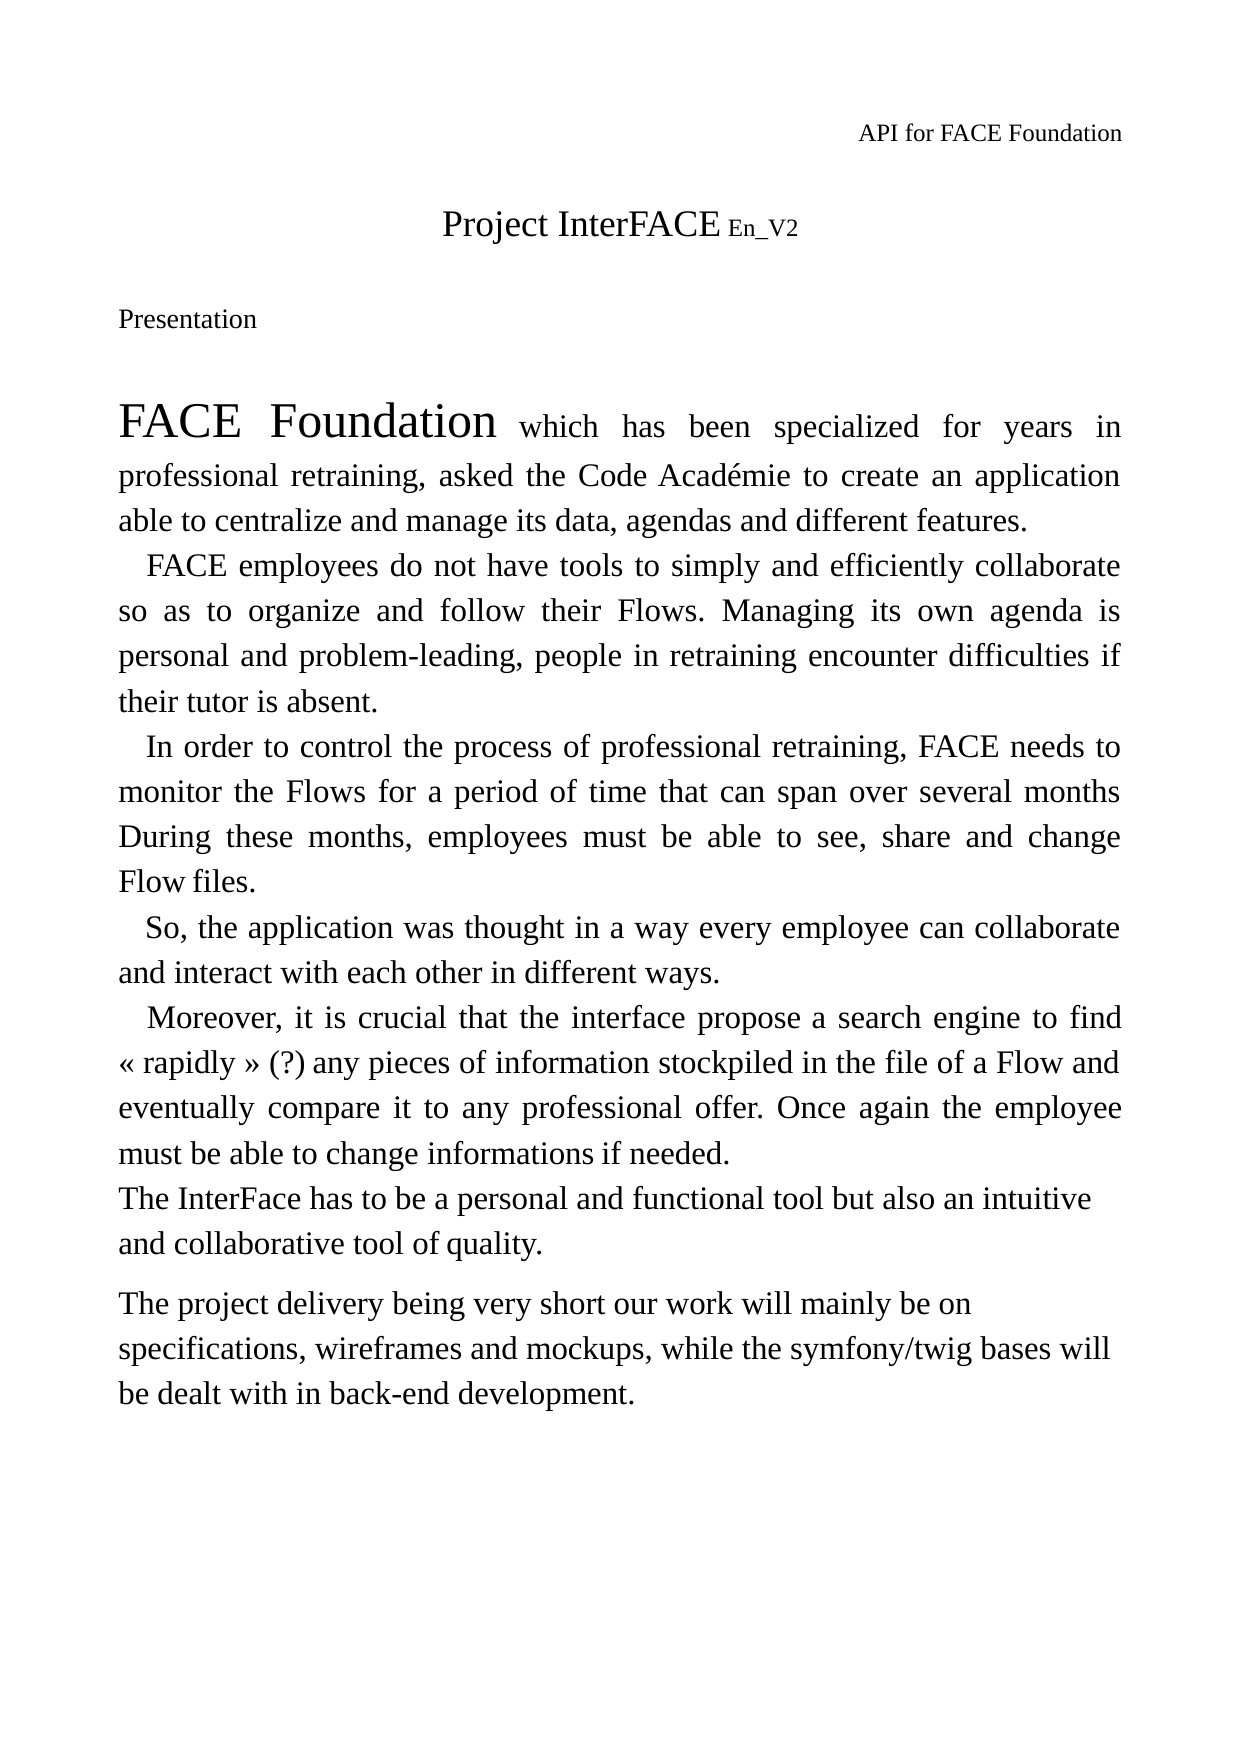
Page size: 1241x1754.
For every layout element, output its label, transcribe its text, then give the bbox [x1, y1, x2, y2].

text Moreover, it is crucial that the interface propose a search engine to find « rapidly » (?) any pieces of information stockpiled in the file of a Flow and eventually compare it to any professional offer. Once again the employee must be able to change informations if needed. [118, 998, 1122, 1171]
text The project delivery being very short our work will mainly be on specifications, wireframes and mockups, while the symfony/twig bases will be dealt with in back-end development. [118, 1284, 1122, 1412]
text The InterFace has to be a personal and functional tool but also an intuitive and collaborative tool of quality. [118, 1179, 1122, 1262]
text So, the application was thought in a way every employee can collaborate and interact with each other in different ways. [118, 907, 1122, 990]
text In order to control the process of professional retraining, FACE needs to monitor the Flows for a period of time that can span over several months During these months, employees must be able to see, share and change Flow files. [118, 727, 1122, 900]
text Project InterFACE En_V2 [118, 202, 1122, 245]
text FACE Foundation which has been specialized for years in professional retraining, asked the Code Académie to create an application able to centralize and manage its data, agendas and different features. [118, 390, 1122, 538]
text Presentation [118, 302, 1122, 335]
text FACE employees do not have tools to simply and efficiently collaborate so as to organize and follow their Flows. Managing its own agenda is personal and problem-leading, people in retraining encounter difficulties if their tutor is absent. [118, 546, 1122, 719]
text API for FACE Foundation [118, 118, 1122, 147]
